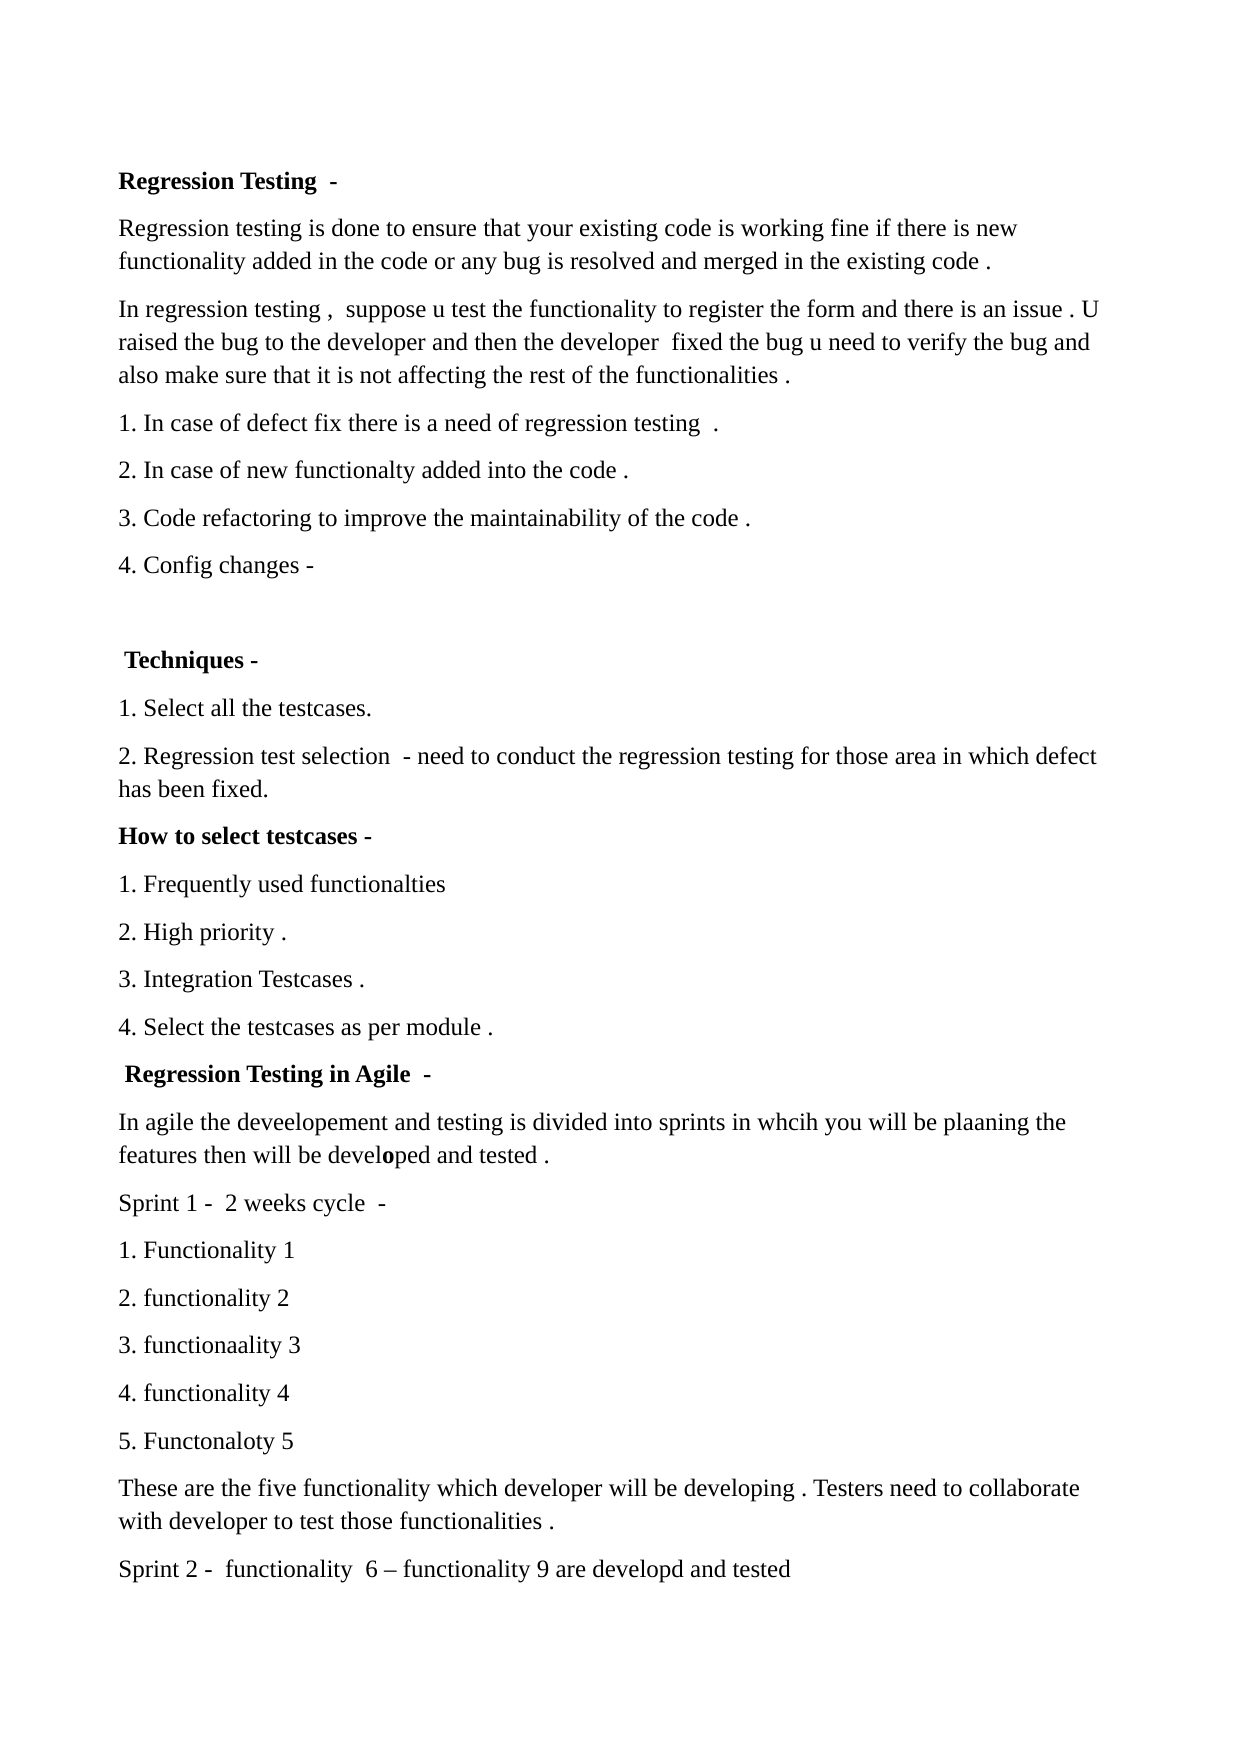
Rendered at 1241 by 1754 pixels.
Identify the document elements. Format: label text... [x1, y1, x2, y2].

text Regression Testing - [118, 166, 1122, 194]
text 4. Select the testcases as per module . [118, 1012, 1122, 1041]
text 2. Regression test selection - need to conduct the regression testing for those area in which defect has been fixed. [118, 741, 1122, 803]
text 1. In case of defect fix there is a need of regression testing . [118, 408, 1122, 436]
text 3. Integration Testcases . [118, 964, 1122, 993]
text These are the five functionality which developer will be developing . Testers need to collaborate with developer to test those functionalities . [118, 1473, 1122, 1535]
text 3. functionaality 3 [118, 1331, 1122, 1359]
text Techniques - [118, 646, 1122, 674]
text 3. Code refactoring to improve the maintainability of the code . [118, 503, 1122, 532]
text Sprint 1 - 2 weeks cycle - [118, 1188, 1122, 1216]
text Sprint 2 - functionality 6 – functionality 9 are developd and tested [118, 1554, 1122, 1583]
text 2. functionality 2 [118, 1283, 1122, 1312]
text 1. Functionality 1 [118, 1235, 1122, 1264]
text In regression testing , suppose u test the functionality to register the form and there is an issue . U raised the bug to the developer and then the developer fixed the bug u need to verify the bug and also make sure that it is not affecting the rest of the functionalities . [118, 294, 1122, 389]
text 1. Frequently used functionalties [118, 869, 1122, 898]
text Regression Testing in Agile - [118, 1059, 1122, 1088]
text How to select testcases - [118, 821, 1122, 850]
text In agile the deveelopement and testing is divided into sprints in whcih you will be plaaning the features then will be developed and tested . [118, 1107, 1122, 1169]
text 5. Functonaloty 5 [118, 1426, 1122, 1454]
text 1. Select all the testcases. [118, 693, 1122, 722]
text Regression testing is done to ensure that your existing code is working fine if there is new functionality added in the code or any bug is resolved and merged in the existing code . [118, 213, 1122, 275]
text 4. Config changes - [118, 550, 1122, 579]
text 2. In case of new functionalty added into the code . [118, 455, 1122, 484]
text 4. functionality 4 [118, 1378, 1122, 1407]
text 2. High priority . [118, 917, 1122, 945]
